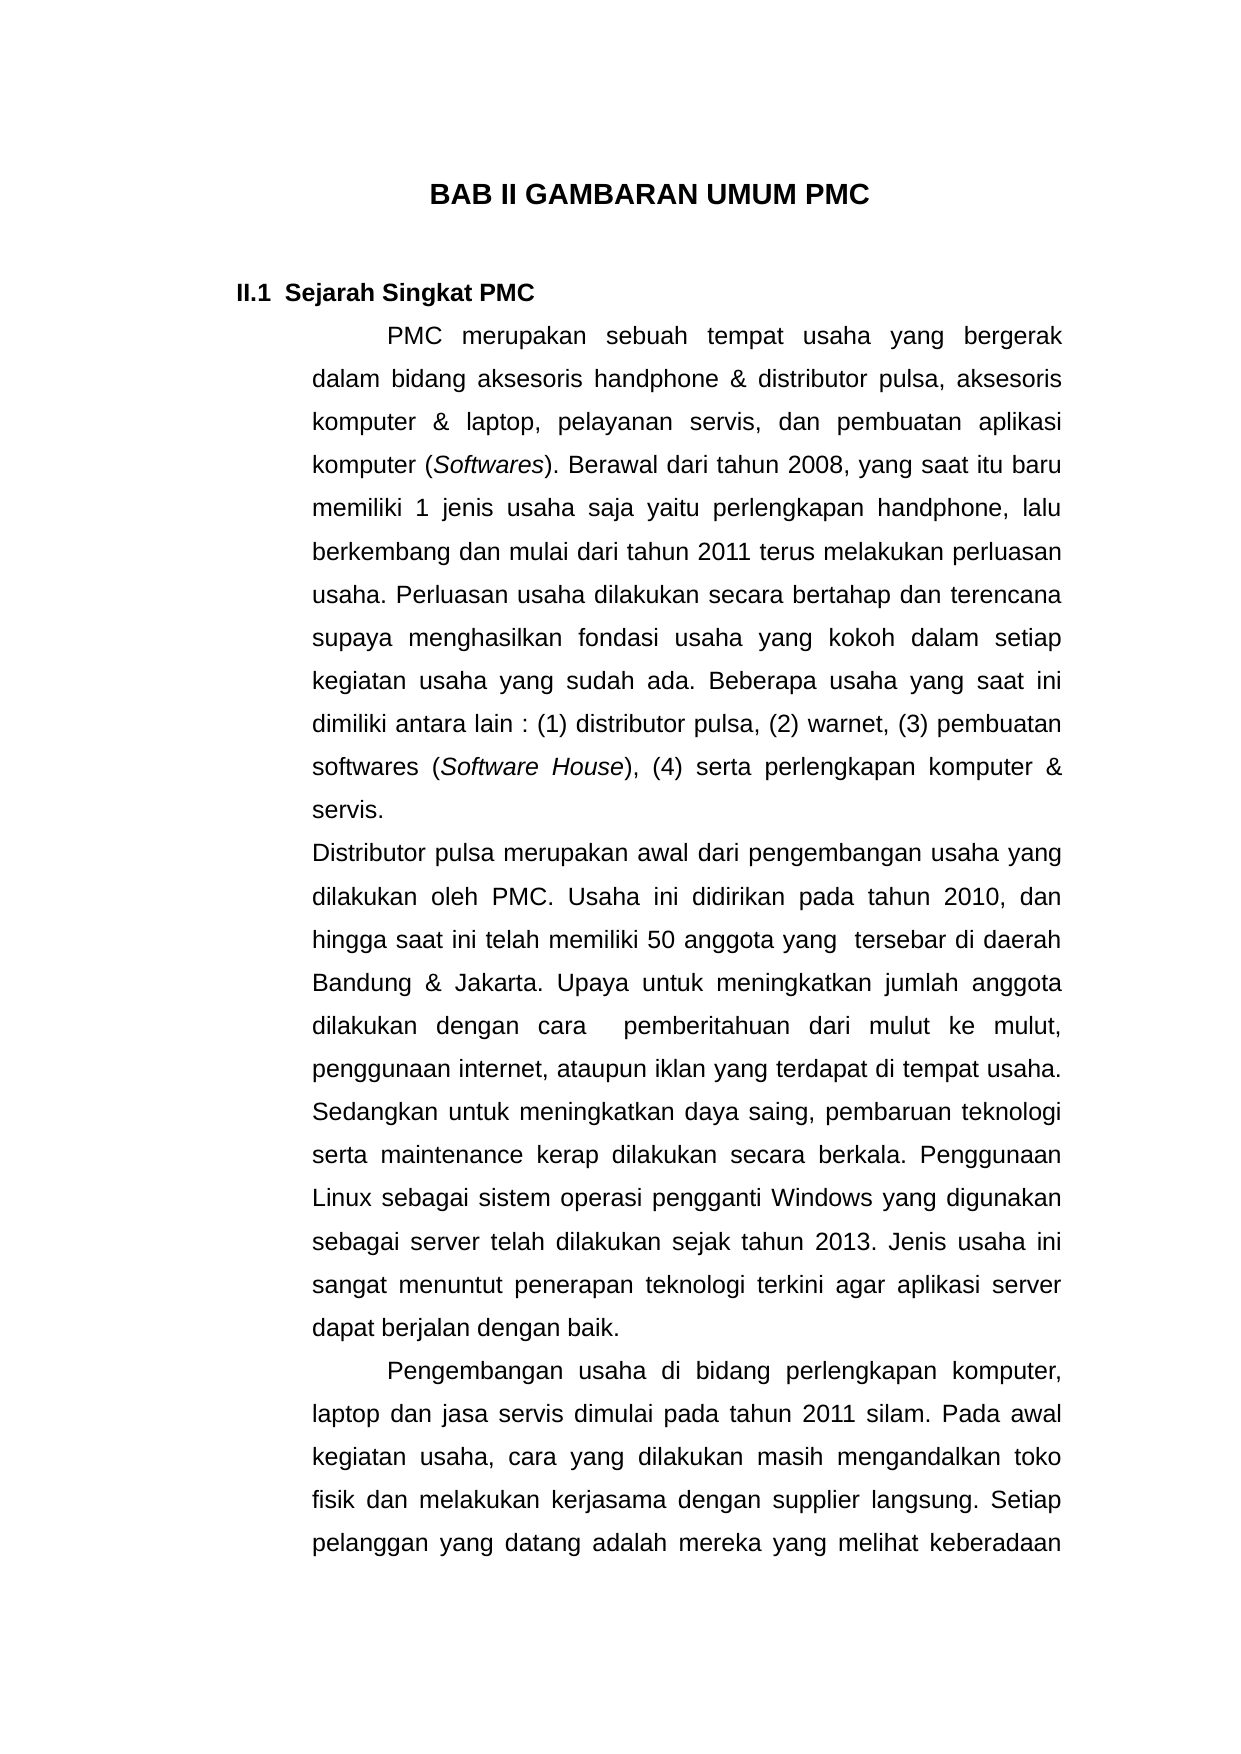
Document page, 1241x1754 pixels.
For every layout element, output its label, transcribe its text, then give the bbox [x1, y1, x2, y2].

text Distributor pulsa merupakan awal dari pengembangan usaha yang dilakukan oleh PMC. Usaha ini didirikan pada tahun 2010, dan hingga saat ini telah memiliki 50 anggota yang tersebar di daerah Bandung & Jakarta. Upaya untuk meningkatkan jumlah anggota dilakukan dengan cara pemberitahuan dari mulut ke mulut, penggunaan internet, ataupun iklan yang terdapat di tempat usaha. Sedangkan untuk meningkatkan daya saing, pembaruan teknologi serta maintenance kerap dilakukan secara berkala. Penggunaan Linux sebagai sistem operasi pengganti Windows yang digunakan sebagai server telah dilakukan sejak tahun 2013. Jenis usaha ini sangat menuntut penerapan teknologi terkini agar aplikasi server dapat berjalan dengan baik. [312, 838, 1063, 1342]
text PMC merupakan sebuah tempat usaha yang bergerak dalam bidang aksesoris handphone & distributor pulsa, aksesoris komputer & laptop, pelayanan servis, dan pembuatan aplikasi komputer (Softwares). Berawal dari tahun 2008, yang saat itu baru memiliki 1 jenis usaha saja yaitu perlengkapan handphone, lalu berkembang dan mulai dari tahun 2011 terus melakukan perluasan usaha. Perluasan usaha dilakukan secara bertahap dan terencana supaya menghasilkan fondasi usaha yang kokoh dalam setiap kegiatan usaha yang sudah ada. Beberapa usaha yang saat ini dimiliki antara lain : (1) distributor pulsa, (2) warnet, (3) pembuatan softwares (Software House), (4) serta perlengkapan komputer & servis. [312, 321, 1063, 824]
text Pengembangan usaha di bidang perlengkapan komputer, laptop dan jasa servis dimulai pada tahun 2011 silam. Pada awal kegiatan usaha, cara yang dilakukan masih mengandalkan toko fisik dan melakukan kerjasama dengan supplier langsung. Setiap pelanggan yang datang adalah mereka yang melihat keberadaan [312, 1356, 1063, 1557]
text BAB II GAMBARAN UMUM PMC [236, 177, 1063, 211]
text II.1 Sejarah Singkat PMC [236, 278, 1063, 307]
